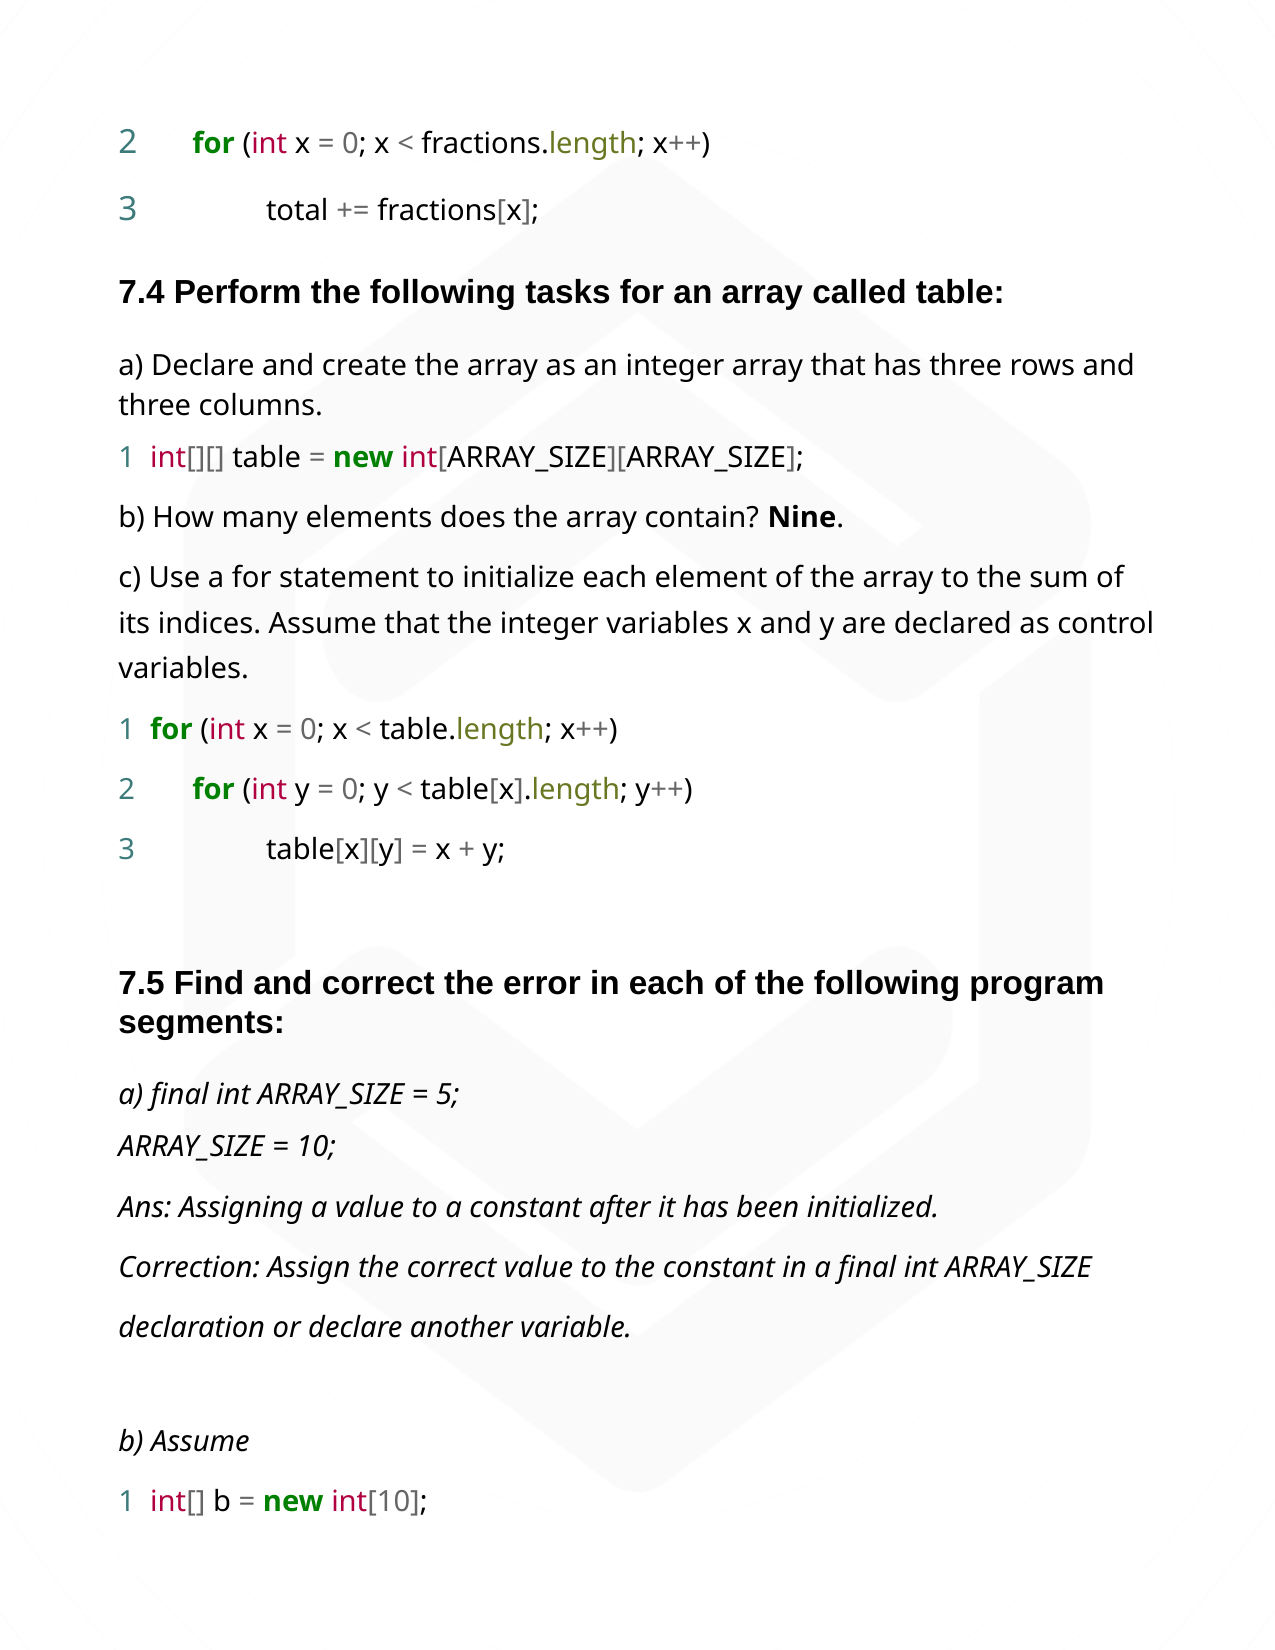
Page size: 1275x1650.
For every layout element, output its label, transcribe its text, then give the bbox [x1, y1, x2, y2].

subtitle a) final int ARRAY_SIZE = 5; [118, 1073, 1157, 1113]
text 2 for (int y = 0; y < table[x].length; y++) [118, 768, 1157, 808]
text b) Assume [118, 1420, 1157, 1460]
text 1 for (int x = 0; x < table.length; x++) [118, 708, 1157, 748]
subtitle 7.5 Find and correct the error in each of the following program segments: [118, 963, 1157, 1040]
text 1 int[][] table = new int[ARRAY_SIZE][ARRAY_SIZE]; [118, 436, 1157, 476]
text ARRAY_SIZE = 10; [118, 1126, 1157, 1165]
subtitle a) Declare and create the array as an integer array that has three rows and three columns. [118, 344, 1157, 424]
text 3 table[x][y] = x + y; [118, 828, 1157, 868]
text Ans: Assigning a value to a constant after it has been initialized. [118, 1186, 1157, 1226]
text 1 int[] b = new int[10]; [118, 1480, 1157, 1520]
text b) How many elements does the array contain? Nine. [118, 496, 1157, 536]
text c) Use a for statement to initialize each element of the array to the sum of its indices. Assume that the integer variables x and y are declared as control variables. [118, 557, 1157, 687]
text 2 for (int x = 0; x < fractions.length; x++) [118, 118, 1157, 163]
text declaration or declare another variable. [118, 1306, 1157, 1346]
text Correction: Assign the correct value to the constant in a final int ARRAY_SIZE [118, 1246, 1157, 1286]
subtitle 7.4 Perform the following tasks for an array called table: [118, 272, 1157, 311]
text 3 total += fractions[x]; [118, 185, 1157, 230]
